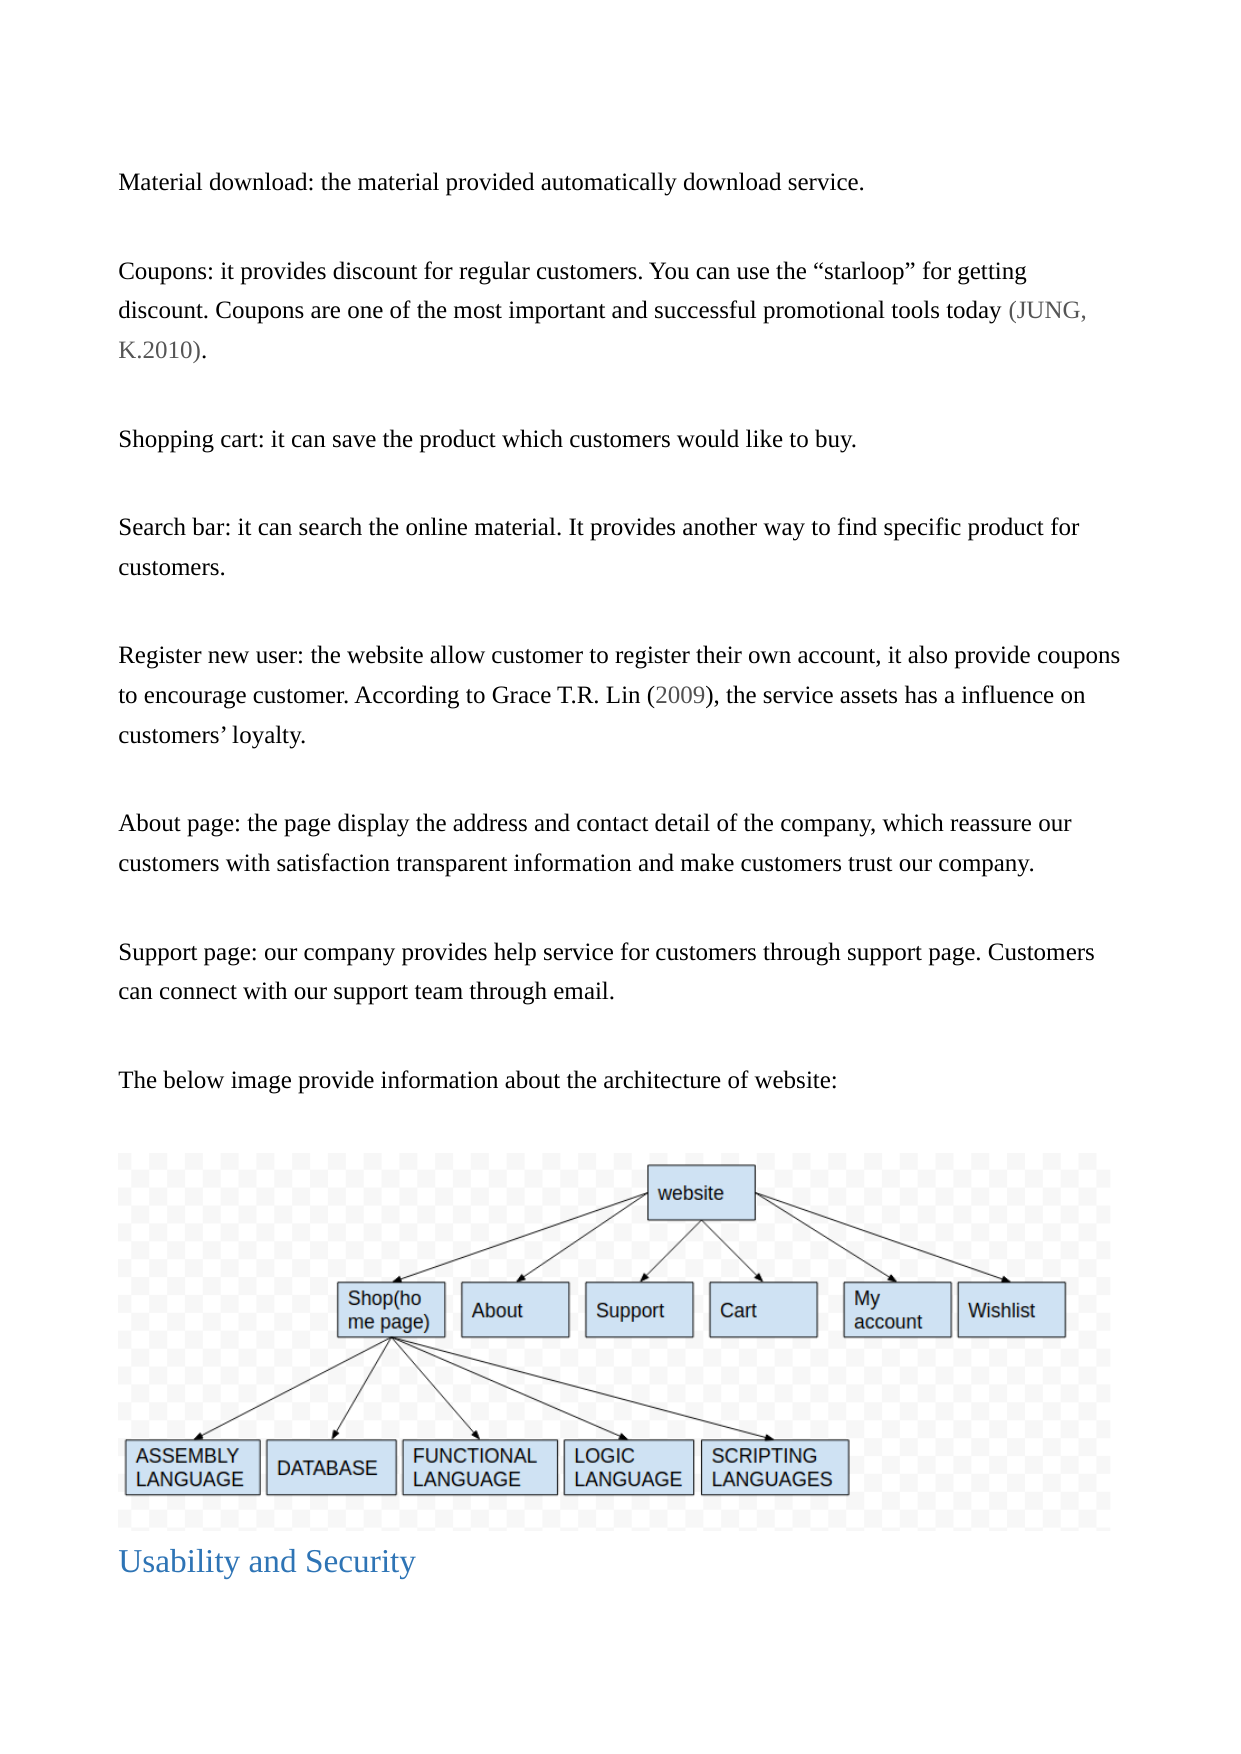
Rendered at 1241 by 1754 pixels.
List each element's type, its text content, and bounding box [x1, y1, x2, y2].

text Usability and Security [118, 1542, 1122, 1580]
text Shopping cart: it can save the product which customers would like to buy. [118, 424, 1122, 452]
text Search bar: it can search the online material. It provides another way to find specific product for customers. [118, 512, 1122, 581]
text Coupons: it provides discount for regular customers. You can use the “starloop” for getting discount. Coupons are one of the most important and successful promotional tools today (JUNG, K.2010). [118, 256, 1122, 364]
text The below image provide information about the architecture of website: [118, 1065, 1122, 1093]
text Material download: the material provided automatically download service. [118, 167, 1122, 196]
text About page: the page display the address and contact detail of the company, which reassure our customers with satisfaction transparent information and make customers trust our company. [118, 808, 1122, 877]
text Support page: our company provides help service for customers through support page. Customers can connect with our support team through email. [118, 937, 1122, 1005]
text Register new user: the website allow customer to register their own account, it also provide coupons to encourage customer. According to Grace T.R. Lin (2009), the service assets has a influence on customers’ loyalty. [118, 641, 1122, 748]
picture [118, 1153, 1111, 1531]
